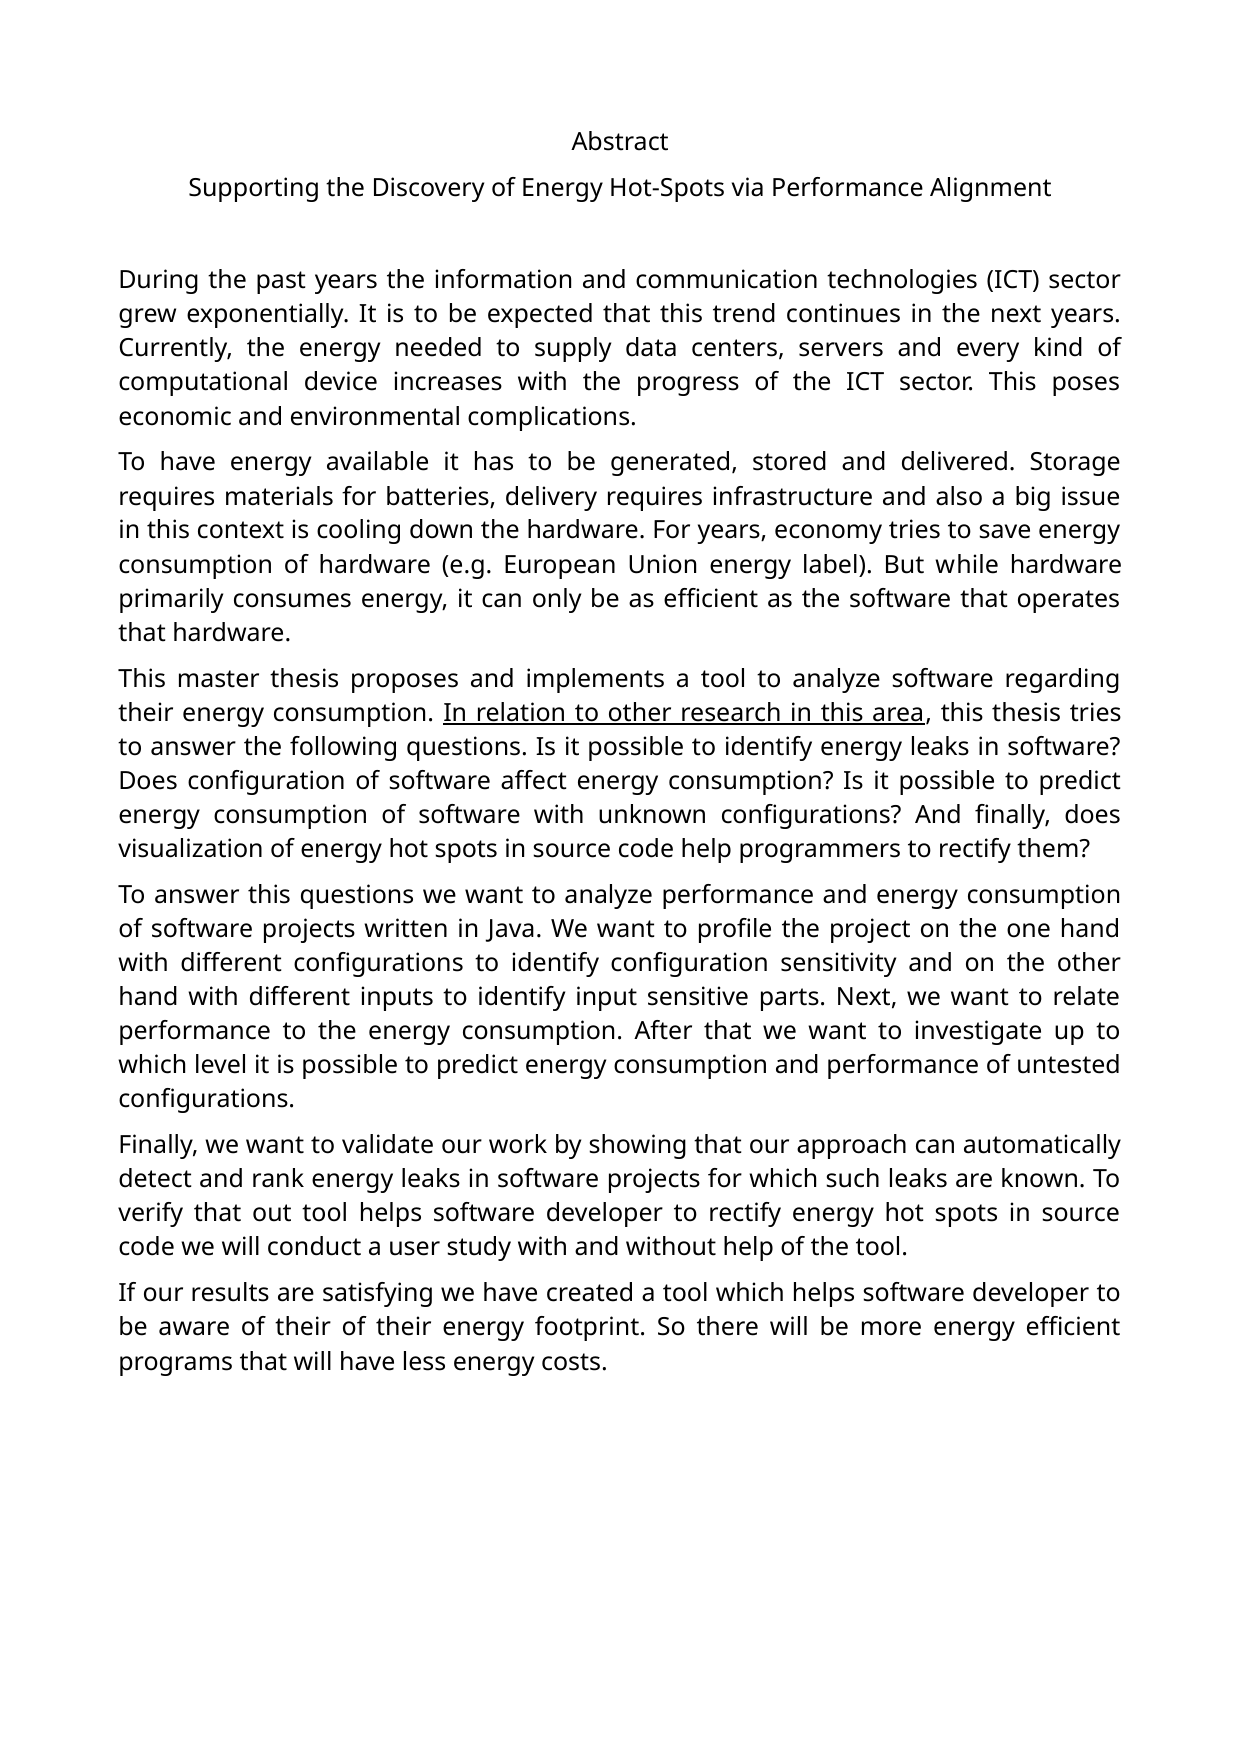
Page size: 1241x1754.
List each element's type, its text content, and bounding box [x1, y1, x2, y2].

text If our results are satisfying we have created a tool which helps software developer to be aware of their of their energy footprint. So there will be more energy efficient programs that will have less energy costs. [118, 1275, 1122, 1377]
text This master thesis proposes and implements a tool to analyze software regarding their energy consumption. In relation to other research in this area, this thesis tries to answer the following questions. Is it possible to identify energy leaks in software? Does configuration of software affect energy consumption? Is it possible to predict energy consumption of software with unknown configurations? And finally, does visualization of energy hot spots in source code help programmers to rectify them? [118, 660, 1122, 865]
text To answer this questions we want to analyze performance and energy consumption of software projects written in Java. We want to profile the project on the one hand with different configurations to identify configuration sensitivity and on the other hand with different inputs to identify input sensitive parts. Next, we want to relate performance to the energy consumption. After that we want to investigate up to which level it is possible to predict energy consumption and performance of untested configurations. [118, 877, 1122, 1115]
text Supporting the Discovery of Energy Hot-Spots via Performance Alignment [118, 170, 1122, 204]
text During the past years the information and communication technologies (ICT) sector grew exponentially. It is to be expected that this trend continues in the next years. Currently, the energy needed to supply data centers, servers and every kind of computational device increases with the progress of the ICT sector. This poses economic and environmental complications. [118, 262, 1122, 432]
text Abstract [118, 124, 1122, 158]
text To have energy available it has to be generated, stored and delivered. Storage requires materials for batteries, delivery requires infrastructure and also a big issue in this context is cooling down the hardware. For years, economy tries to save energy consumption of hardware (e.g. European Union energy label). But while hardware primarily consumes energy, it can only be as efficient as the software that operates that hardware. [118, 444, 1122, 648]
text Finally, we want to validate our work by showing that our approach can automatically detect and rank energy leaks in software projects for which such leaks are known. To verify that out tool helps software developer to rectify energy hot spots in source code we will conduct a user study with and without help of the tool. [118, 1127, 1122, 1263]
